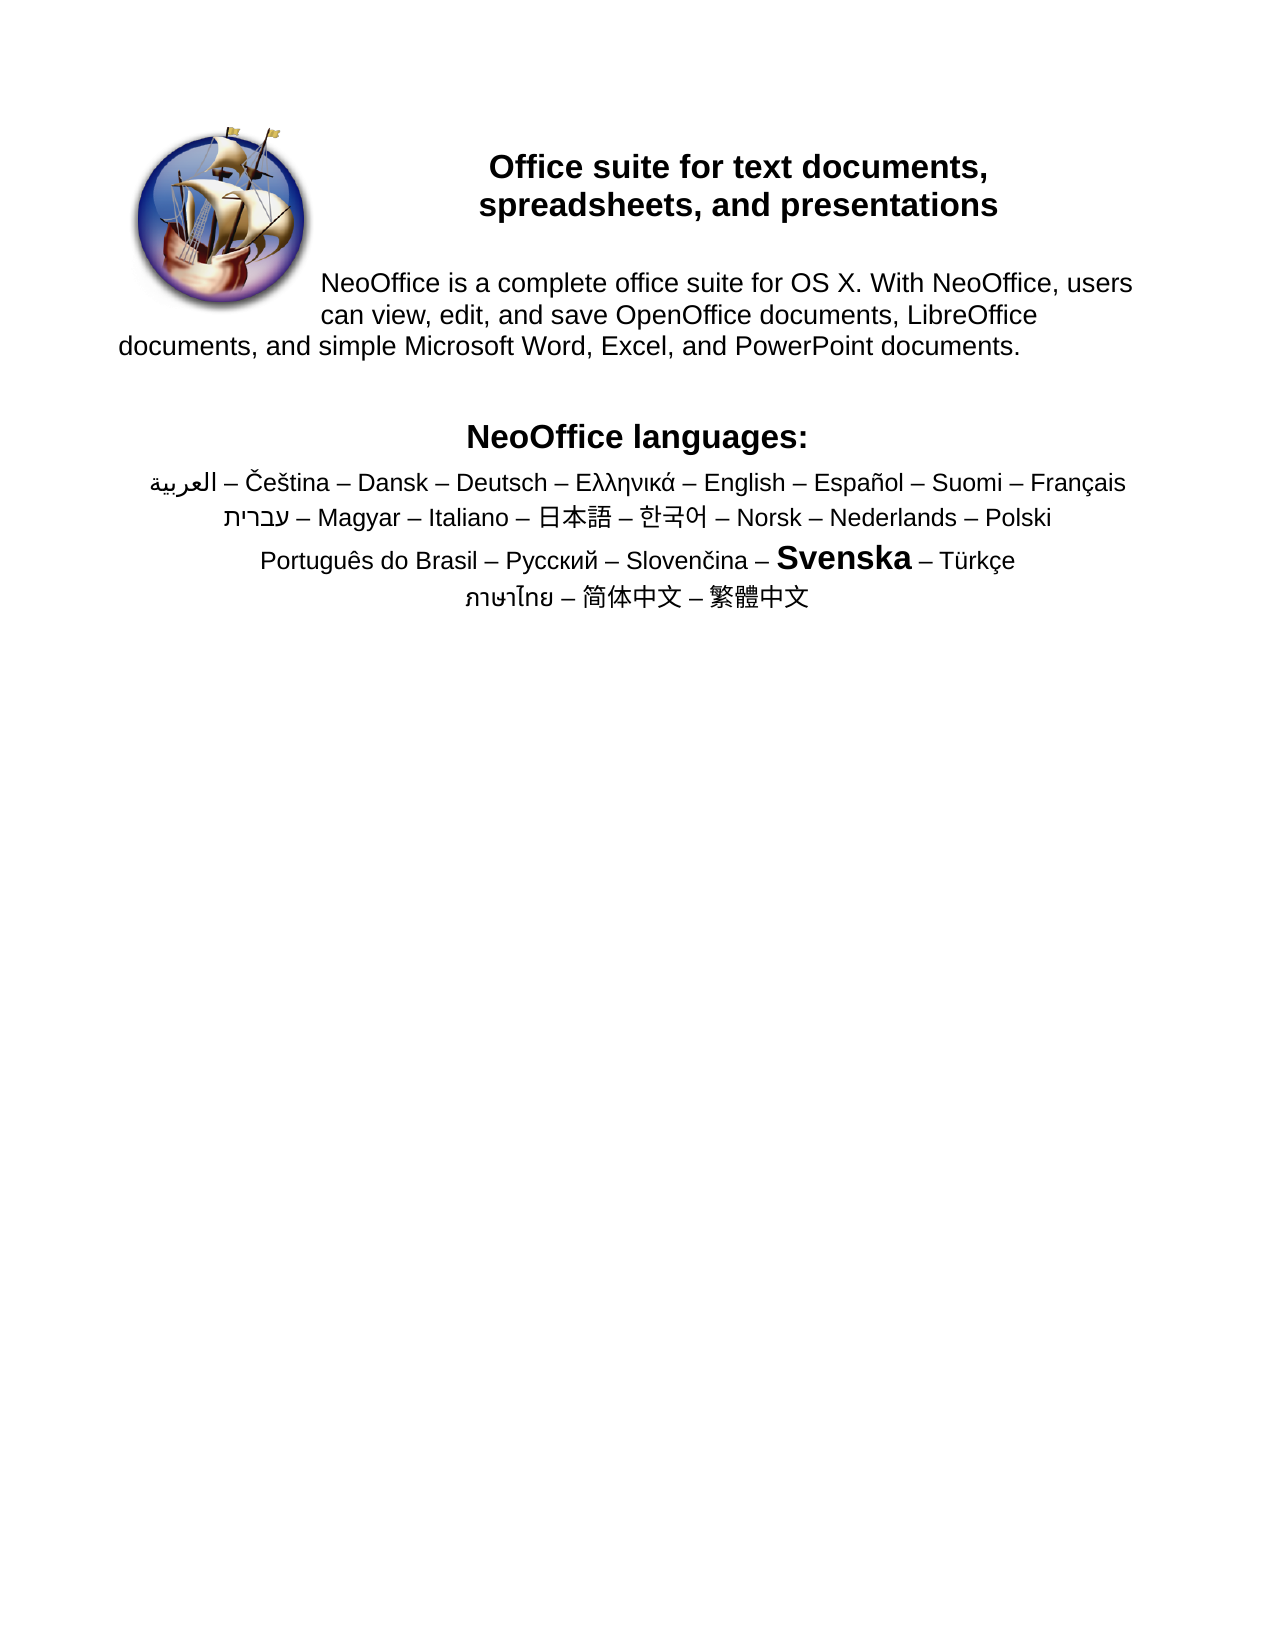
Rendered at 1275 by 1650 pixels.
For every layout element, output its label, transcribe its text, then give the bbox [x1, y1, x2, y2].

text עברית – Magyar – Italiano – 日本語 – 한국어 – Norsk – Nederlands – Polski [118, 503, 1157, 532]
text Office suite for text documents, [118, 118, 1157, 185]
text NeoOffice is a complete office suite for OS X. With NeoOffice, users can view, edit, and save OpenOffice documents, LibreOffice documents, and simple Microsoft Word, Excel, and PowerPoint documents. [118, 267, 1157, 361]
text العربية – Čeština – Dansk – Deutsch – Ελληνικά – English – Español – Suomi – Français [118, 468, 1157, 497]
text NeoOffice languages: [118, 417, 1157, 456]
text spreadsheets, and presentations [321, 185, 1157, 224]
text Português do Brasil – Pусский – Slovenčina – Svenska – Türkçe [118, 538, 1157, 576]
picture [120, 119, 321, 319]
text ภาษาไทย – 简体中文 – 繁體中文 [118, 582, 1157, 611]
